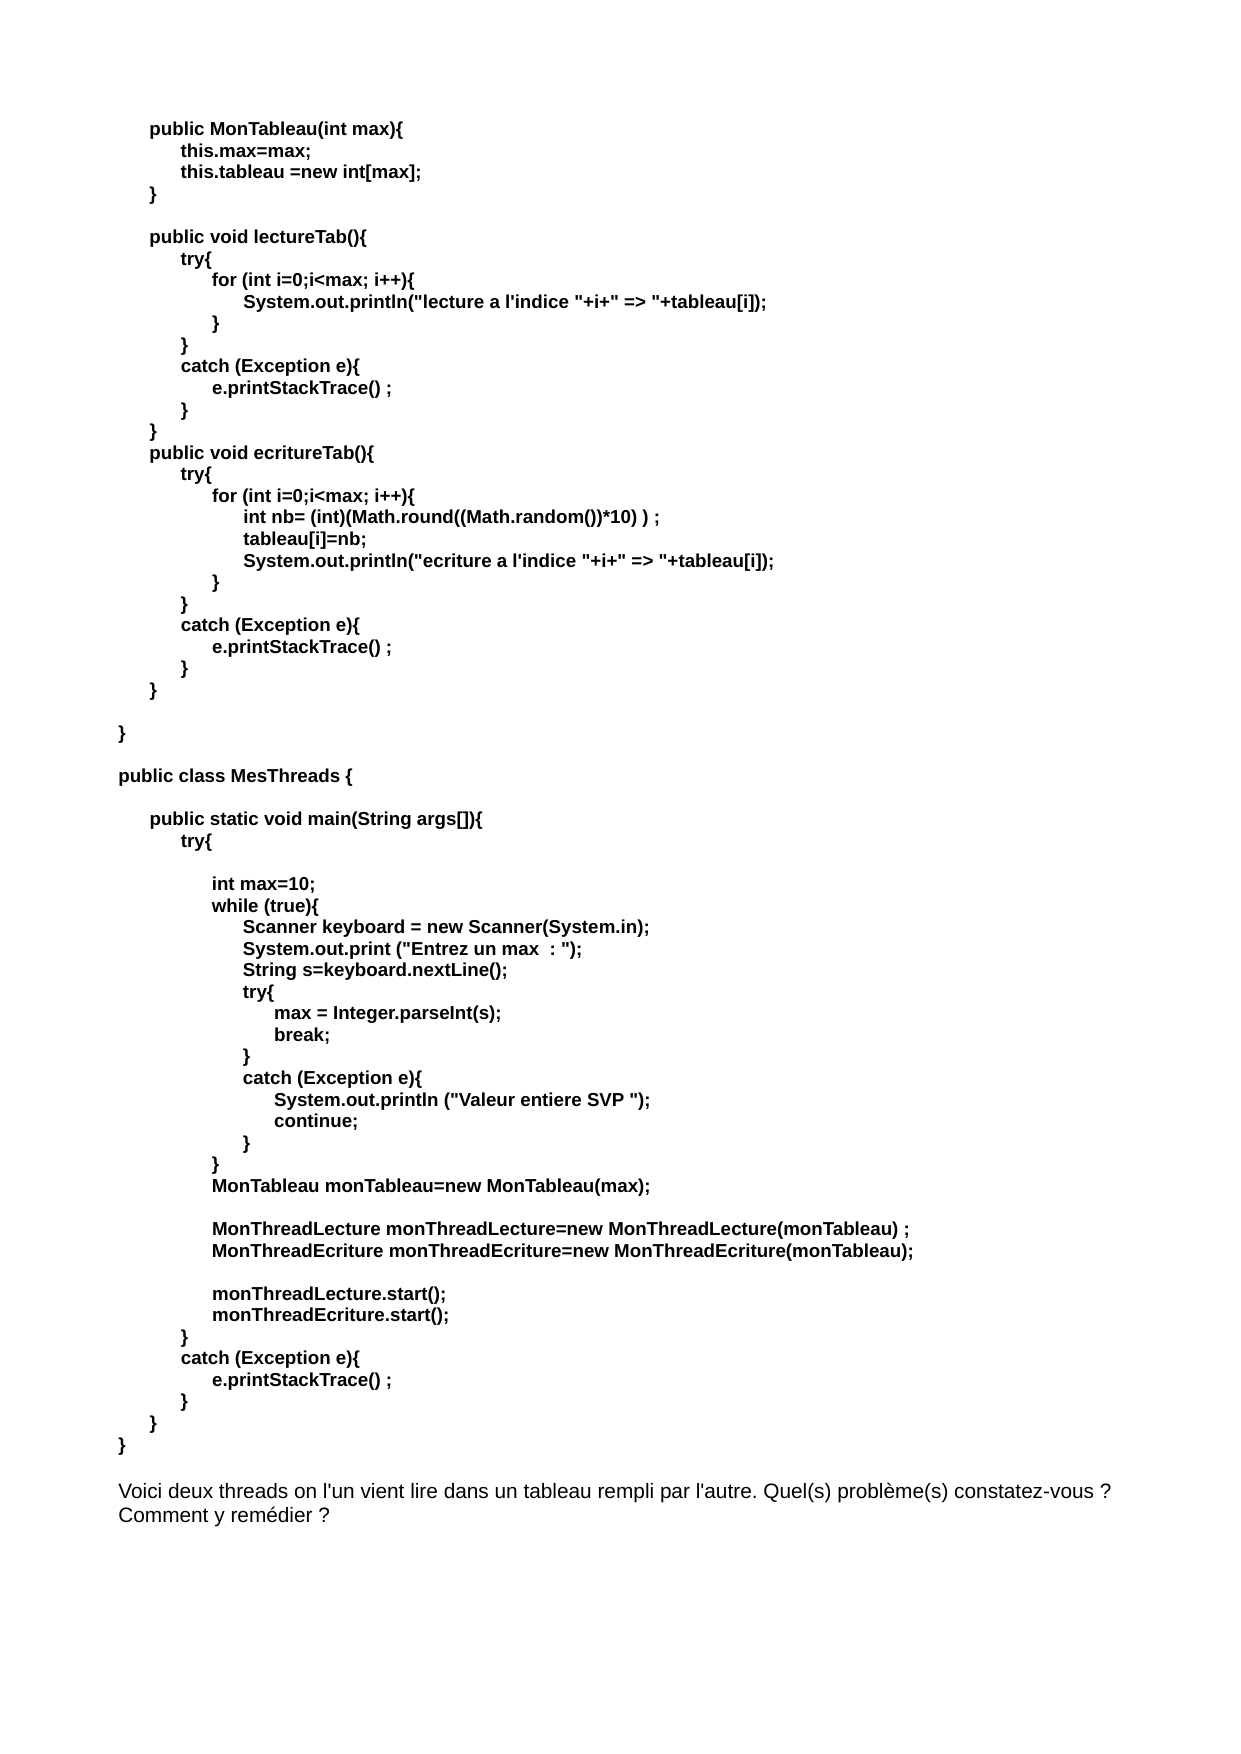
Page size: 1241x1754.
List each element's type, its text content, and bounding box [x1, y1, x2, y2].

text } [118, 334, 1122, 355]
text } [118, 1390, 1122, 1412]
text this.max=max; [118, 140, 1122, 161]
text int max=10; [118, 873, 1122, 894]
text public MonTableau(int max){ [118, 118, 1122, 140]
text public void ecritureTab(){ [118, 442, 1122, 463]
text } [118, 592, 1122, 614]
text monThreadLecture.start(); [118, 1282, 1122, 1304]
text MonThreadEcriture monThreadEcriture=new MonThreadEcriture(monTableau); [118, 1239, 1122, 1261]
text } [118, 312, 1122, 334]
text catch (Exception e){ [118, 1067, 1122, 1088]
text e.printStackTrace() ; [118, 1369, 1122, 1390]
text } [118, 571, 1122, 592]
text public void lectureTab(){ [118, 226, 1122, 247]
text for (int i=0;i<max; i++){ [118, 269, 1122, 291]
text System.out.println ("Valeur entiere SVP "); [118, 1088, 1122, 1110]
text } [118, 679, 1122, 700]
text max = Integer.parseInt(s); [118, 1002, 1122, 1024]
text public class MesThreads { [118, 765, 1122, 787]
text try{ [118, 247, 1122, 269]
text } [118, 1045, 1122, 1067]
text e.printStackTrace() ; [118, 377, 1122, 398]
text catch (Exception e){ [118, 614, 1122, 636]
text break; [118, 1024, 1122, 1045]
text catch (Exception e){ [118, 1347, 1122, 1369]
text monThreadEcriture.start(); [118, 1304, 1122, 1326]
text } [118, 1153, 1122, 1175]
text System.out.println("ecriture a l'indice "+i+" => "+tableau[i]); [118, 549, 1122, 571]
text } [118, 420, 1122, 442]
text } [118, 1132, 1122, 1153]
text } [118, 1412, 1122, 1433]
text } [118, 722, 1122, 743]
text } [118, 657, 1122, 679]
text String s=keyboard.nextLine(); [118, 959, 1122, 981]
text System.out.print ("Entrez un max : "); [118, 937, 1122, 959]
text try{ [118, 981, 1122, 1002]
text continue; [118, 1110, 1122, 1132]
text while (true){ [118, 894, 1122, 916]
text } [118, 398, 1122, 420]
text MonThreadLecture monThreadLecture=new MonThreadLecture(monTableau) ; [118, 1218, 1122, 1239]
text System.out.println("lecture a l'indice "+i+" => "+tableau[i]); [118, 291, 1122, 312]
text try{ [118, 830, 1122, 851]
text int nb= (int)(Math.round((Math.random())*10) ) ; [118, 506, 1122, 528]
text this.tableau =new int[max]; [118, 161, 1122, 183]
text e.printStackTrace() ; [118, 636, 1122, 657]
text } [118, 1433, 1122, 1455]
text MonTableau monTableau=new MonTableau(max); [118, 1175, 1122, 1196]
text } [118, 1326, 1122, 1347]
text Voici deux threads on l'un vient lire dans un tableau rempli par l'autre. Quel(s) problème(s) constatez-vous ? Comment y remédier ? [118, 1479, 1122, 1527]
text tableau[i]=nb; [118, 528, 1122, 549]
text for (int i=0;i<max; i++){ [118, 485, 1122, 506]
text public static void main(String args[]){ [118, 808, 1122, 830]
text try{ [118, 463, 1122, 485]
text } [118, 183, 1122, 204]
text Scanner keyboard = new Scanner(System.in); [118, 916, 1122, 937]
text catch (Exception e){ [118, 355, 1122, 377]
